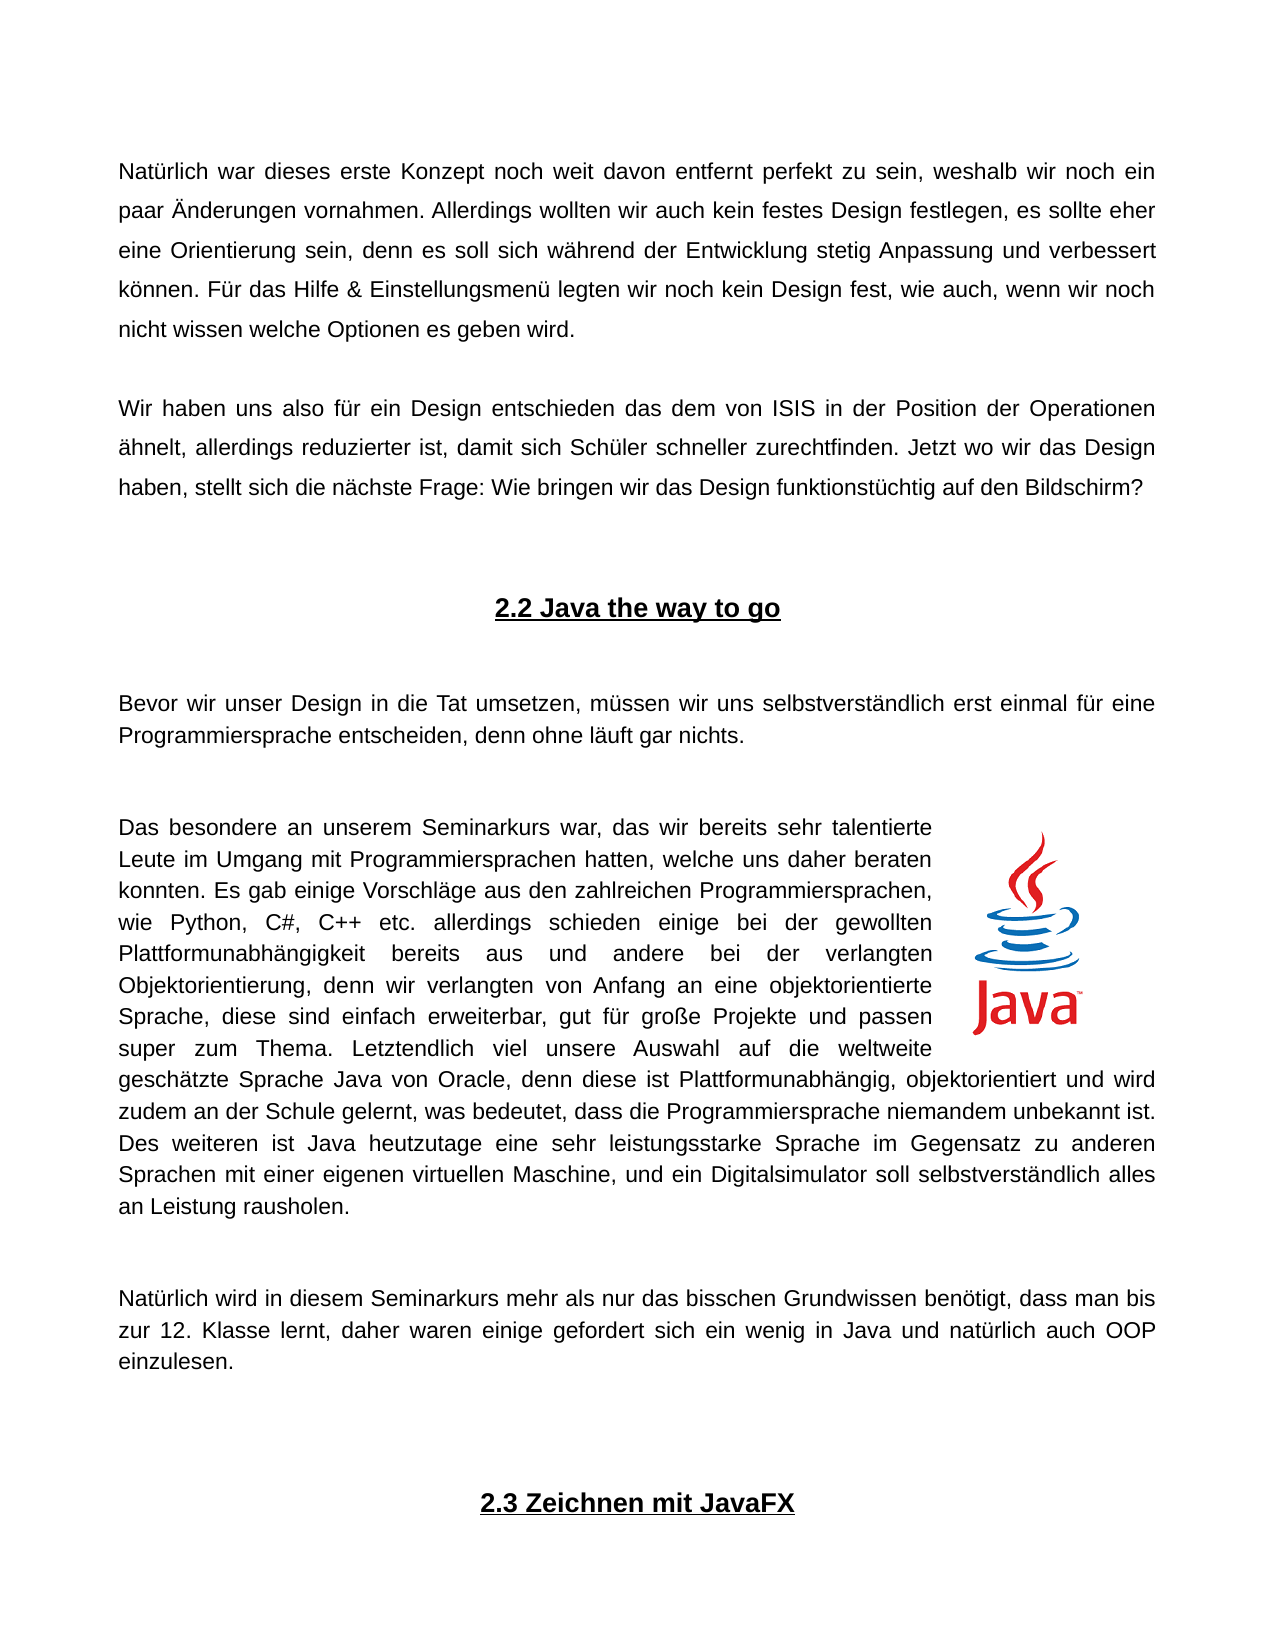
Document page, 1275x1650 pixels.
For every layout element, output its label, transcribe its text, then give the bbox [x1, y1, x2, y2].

text 2.3 Zeichnen mit JavaFX [118, 1487, 1157, 1518]
picture [933, 820, 1124, 1048]
text Das besondere an unserem Seminarkurs war, das wir bereits sehr talentierte Leute im Umgang mit Programmiersprachen hatten, welche uns daher beraten konnten. Es gab einige Vorschläge aus den zahlreichen Programmiersprachen, wie Python, C#, C++ etc. allerdings schieden einige bei der gewollten Plattformunabhängigkeit bereits aus und andere bei der verlangten Objektorientierung, denn wir verlangten von Anfang an eine objektorientierte Sprache, diese sind einfach erweiterbar, gut für große Projekte und passen super zum Thema. Letztendlich viel unsere Auswahl auf die weltweite geschätzte Sprache Java von Oracle, denn diese ist Plattformunabhängig, objektorientiert und wird zudem an der Schule gelernt, was bedeutet, dass die Programmiersprache niemandem unbekannt ist. Des weiteren ist Java heutzutage eine sehr leistungsstarke Sprache im Gegensatz zu anderen Sprachen mit einer eigenen virtuellen Maschine, und ein Digitalsimulator soll selbstverständlich alles an Leistung rausholen. [118, 814, 1157, 1219]
text 2.2 Java the way to go [118, 592, 1157, 623]
text Natürlich wird in diesem Seminarkurs mehr als nur das bisschen Grundwissen benötigt, dass man bis zur 12. Klasse lernt, daher waren einige gefordert sich ein wenig in Java und natürlich auch OOP einzulesen. [118, 1285, 1157, 1374]
text Natürlich war dieses erste Konzept noch weit davon entfernt perfekt zu sein, weshalb wir noch ein paar Änderungen vornahmen. Allerdings wollten wir auch kein festes Design festlegen, es sollte eher eine Orientierung sein, denn es soll sich während der Entwicklung stetig Anpassung und verbessert können. Für das Hilfe & Einstellungsmenü legten wir noch kein Design fest, wie auch, wenn wir noch nicht wissen welche Optionen es geben wird. [118, 158, 1157, 342]
text Bevor wir unser Design in die Tat umsetzen, müssen wir uns selbstverständlich erst einmal für eine Programmiersprache entscheiden, denn ohne läuft gar nichts. [118, 690, 1157, 748]
text Wir haben uns also für ein Design entschieden das dem von ISIS in der Position der Operationen ähnelt, allerdings reduzierter ist, damit sich Schüler schneller zurechtfinden. Jetzt wo wir das Design haben, stellt sich die nächste Frage: Wie bringen wir das Design funktionstüchtig auf den Bildschirm? [118, 394, 1157, 500]
